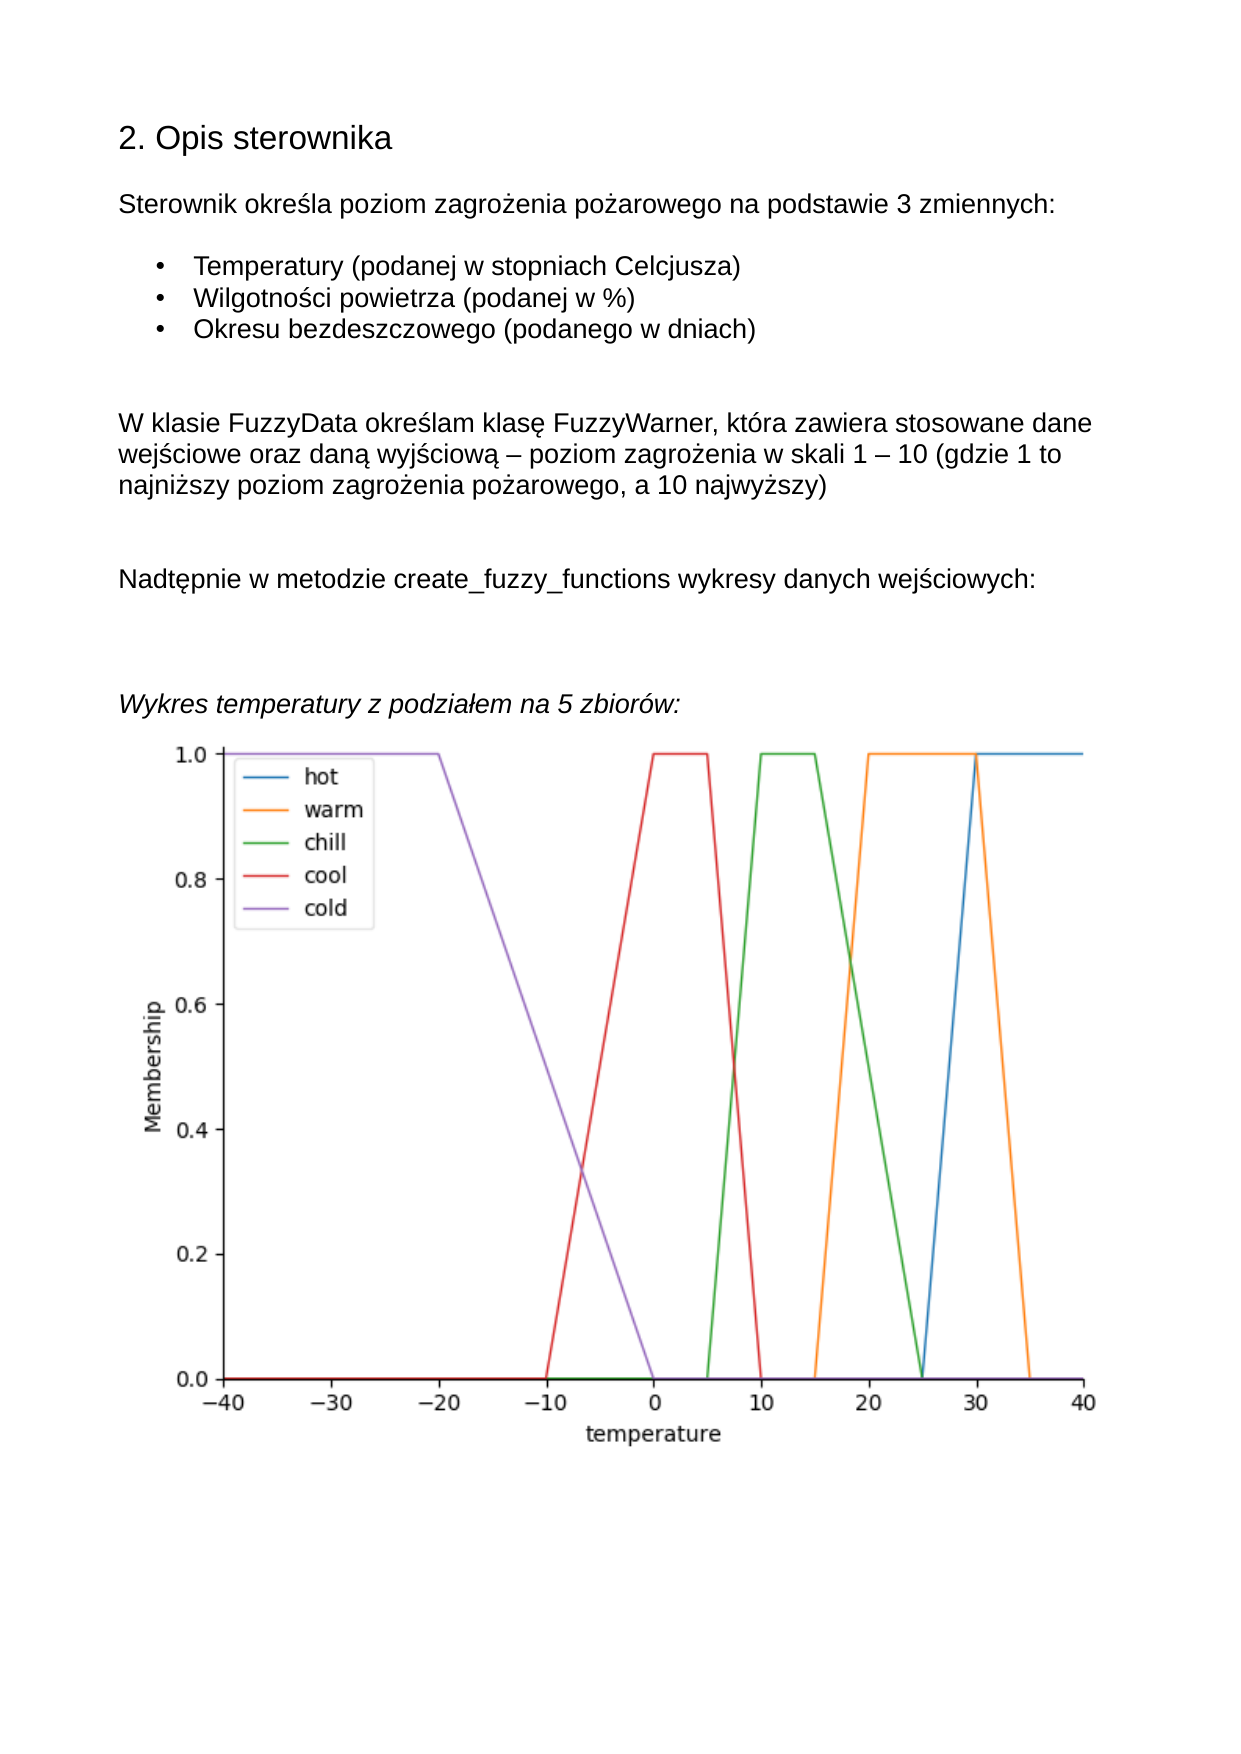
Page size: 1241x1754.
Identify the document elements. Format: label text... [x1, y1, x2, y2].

picture [120, 719, 1121, 1470]
list Temperatury (podanej w stopniach Celcjusza) [156, 250, 1122, 282]
list Okresu bezdeszczowego (podanego w dniach) [156, 313, 1122, 344]
text Sterownik określa poziom zagrożenia pożarowego na podstawie 3 zmiennych: [118, 188, 1122, 219]
text W klasie FuzzyData określam klasę FuzzyWarner, która zawiera stosowane dane [118, 407, 1122, 438]
text Wykres temperatury z podziałem na 5 zbiorów: [118, 688, 1122, 719]
list Wilgotności powietrza (podanej w %) [156, 282, 1122, 313]
text wejściowe oraz daną wyjściową – poziom zagrożenia w skali 1 – 10 (gdzie 1 to najniższy poziom zagrożenia pożarowego, a 10 najwyższy) [118, 438, 1122, 501]
text 2. Opis sterownika [118, 118, 1122, 157]
text Nadtępnie w metodzie create_fuzzy_functions wykresy danych wejściowych: [118, 563, 1122, 594]
